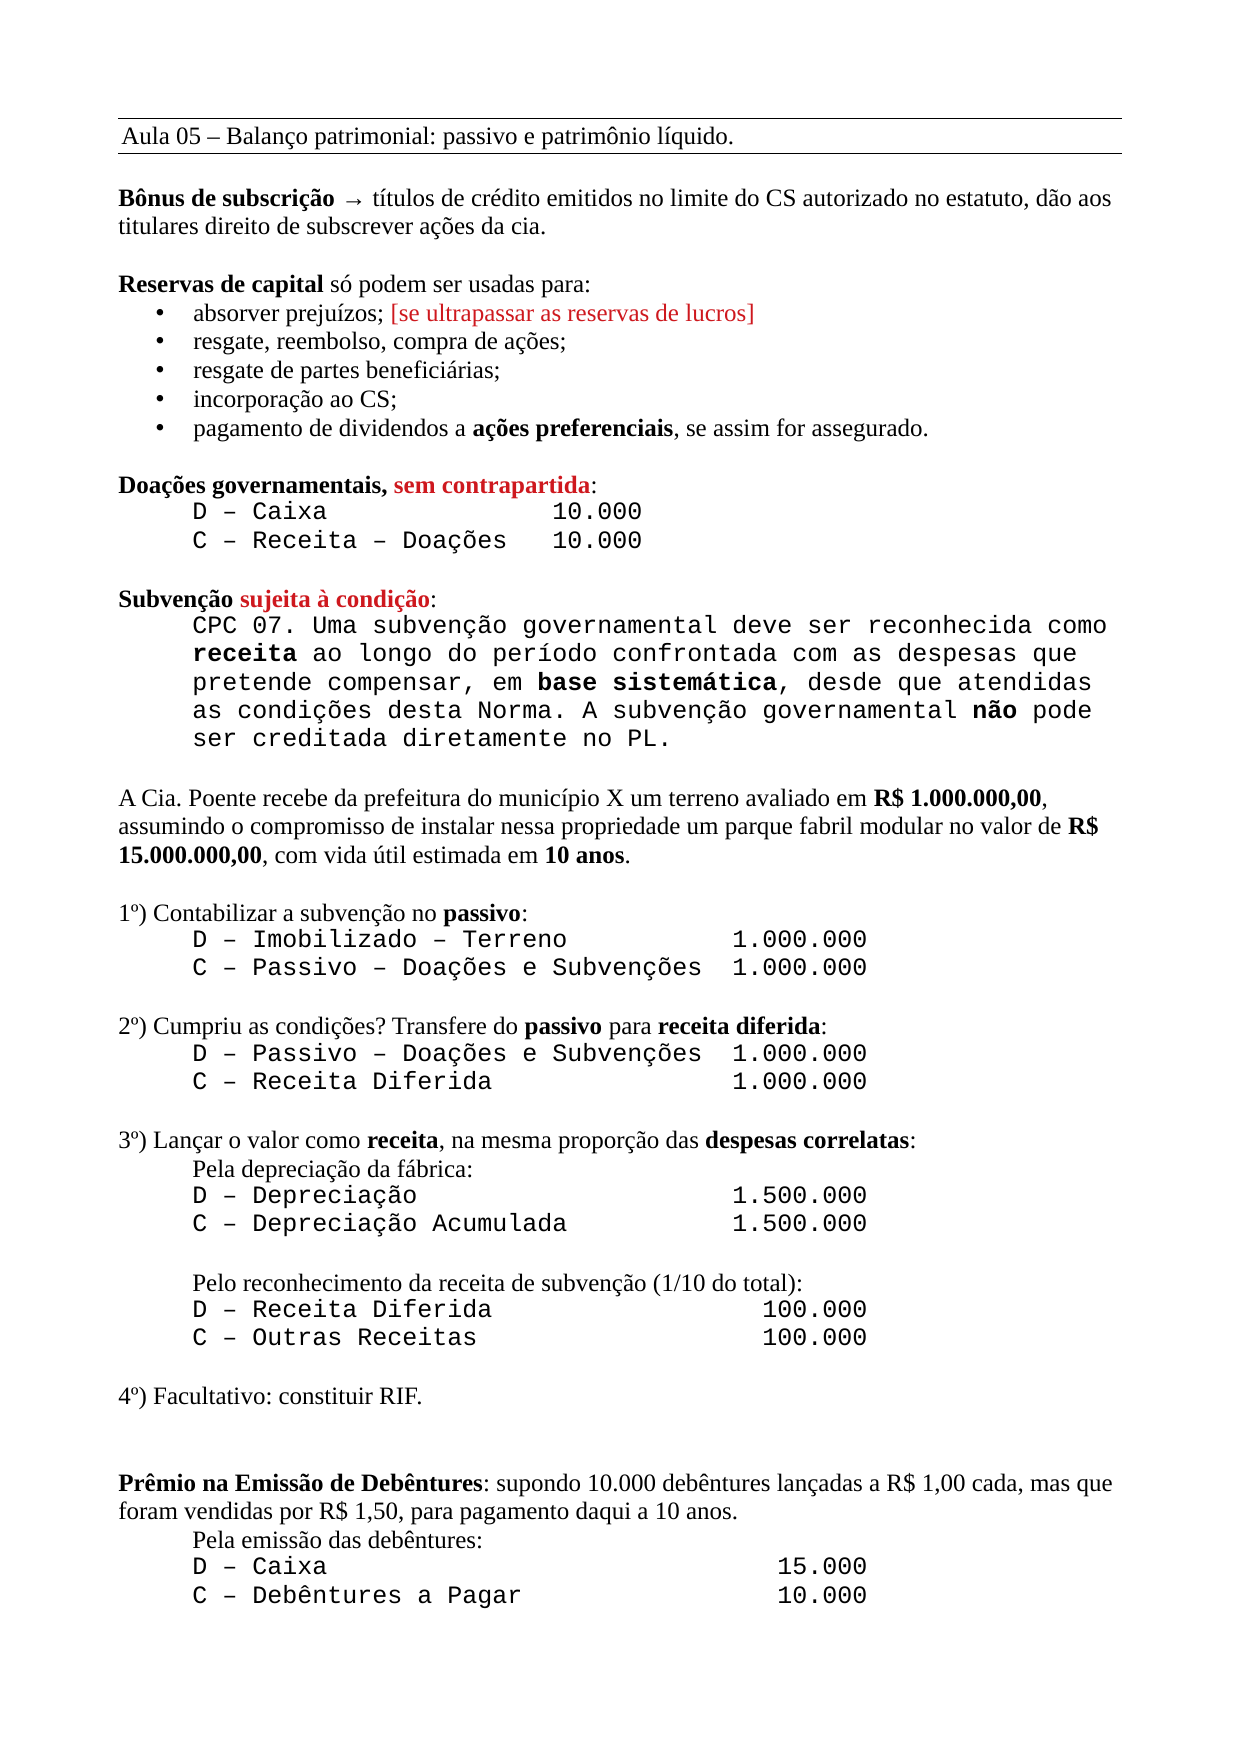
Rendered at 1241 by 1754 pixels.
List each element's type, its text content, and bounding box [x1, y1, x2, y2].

text A Cia. Poente recebe da prefeitura do município X um terreno avaliado em R$ 1.000.000,00, assumindo o compromisso de instalar nessa propriedade um parque fabril modular no valor de R$ 15.000.000,00, com vida útil estimada em 10 anos. [118, 783, 1122, 869]
text C – Outras Receitas 100.000 [192, 1325, 1122, 1353]
text D – Caixa 15.000 [192, 1554, 1122, 1582]
list resgate de partes beneficiárias; [156, 355, 1122, 384]
list incorporação ao CS; [156, 384, 1122, 413]
list pagamento de dividendos a ações preferenciais, se assim for assegurado. [156, 413, 1122, 441]
text 3º) Lançar o valor como receita, na mesma proporção das despesas correlatas: [118, 1125, 1122, 1154]
text C – Receita Diferida 1.000.000 [192, 1068, 1122, 1097]
text Pelo reconhecimento da receita de subvenção (1/10 do total): [192, 1268, 1122, 1296]
text 4º) Facultativo: constituir RIF. [118, 1381, 1122, 1410]
text C – Passivo – Doações e Subvenções 1.000.000 [192, 955, 1122, 983]
text Reservas de capital só podem ser usadas para: [118, 269, 1122, 298]
text C – Debêntures a Pagar 10.000 [192, 1582, 1122, 1611]
text Subvenção sujeita à condição: [118, 584, 1122, 613]
list resgate, reembolso, compra de ações; [156, 326, 1122, 355]
text Pela depreciação da fábrica: [192, 1154, 1122, 1183]
text 2º) Cumpriu as condições? Transfere do passivo para receita diferida: [118, 1011, 1122, 1040]
text 1º) Contabilizar a subvenção no passivo: [118, 898, 1122, 926]
text C – Depreciação Acumulada 1.500.000 [192, 1211, 1122, 1239]
text Prêmio na Emissão de Debêntures: supondo 10.000 debêntures lançadas a R$ 1,00 cada, mas que foram vendidas por R$ 1,50, para pagamento daqui a 10 anos. [118, 1468, 1122, 1525]
text Pela emissão das debêntures: [192, 1525, 1122, 1554]
text Doações governamentais, sem contrapartida: [118, 470, 1122, 499]
text D – Passivo – Doações e Subvenções 1.000.000 [192, 1040, 1122, 1068]
text D – Caixa 10.000 [192, 499, 1122, 527]
text Bônus de subscrição → títulos de crédito emitidos no limite do CS autorizado no estatuto, dão aos titulares direito de subscrever ações da cia. [118, 183, 1122, 240]
text D – Receita Diferida 100.000 [192, 1296, 1122, 1325]
text D – Imobilizado – Terreno 1.000.000 [192, 926, 1122, 955]
text C – Receita – Doações 10.000 [192, 527, 1122, 556]
list absorver prejuízos; [se ultrapassar as reservas de lucros] [156, 298, 1122, 326]
text D – Depreciação 1.500.000 [192, 1183, 1122, 1211]
text CPC 07. Uma subvenção governamental deve ser reconhecida como receita ao longo do período confrontada com as despesas que pretende compensar, em base sistemática, desde que atendidas as condições desta Norma. A subvenção governamental não pode ser creditada diretamente no PL. [192, 613, 1122, 754]
